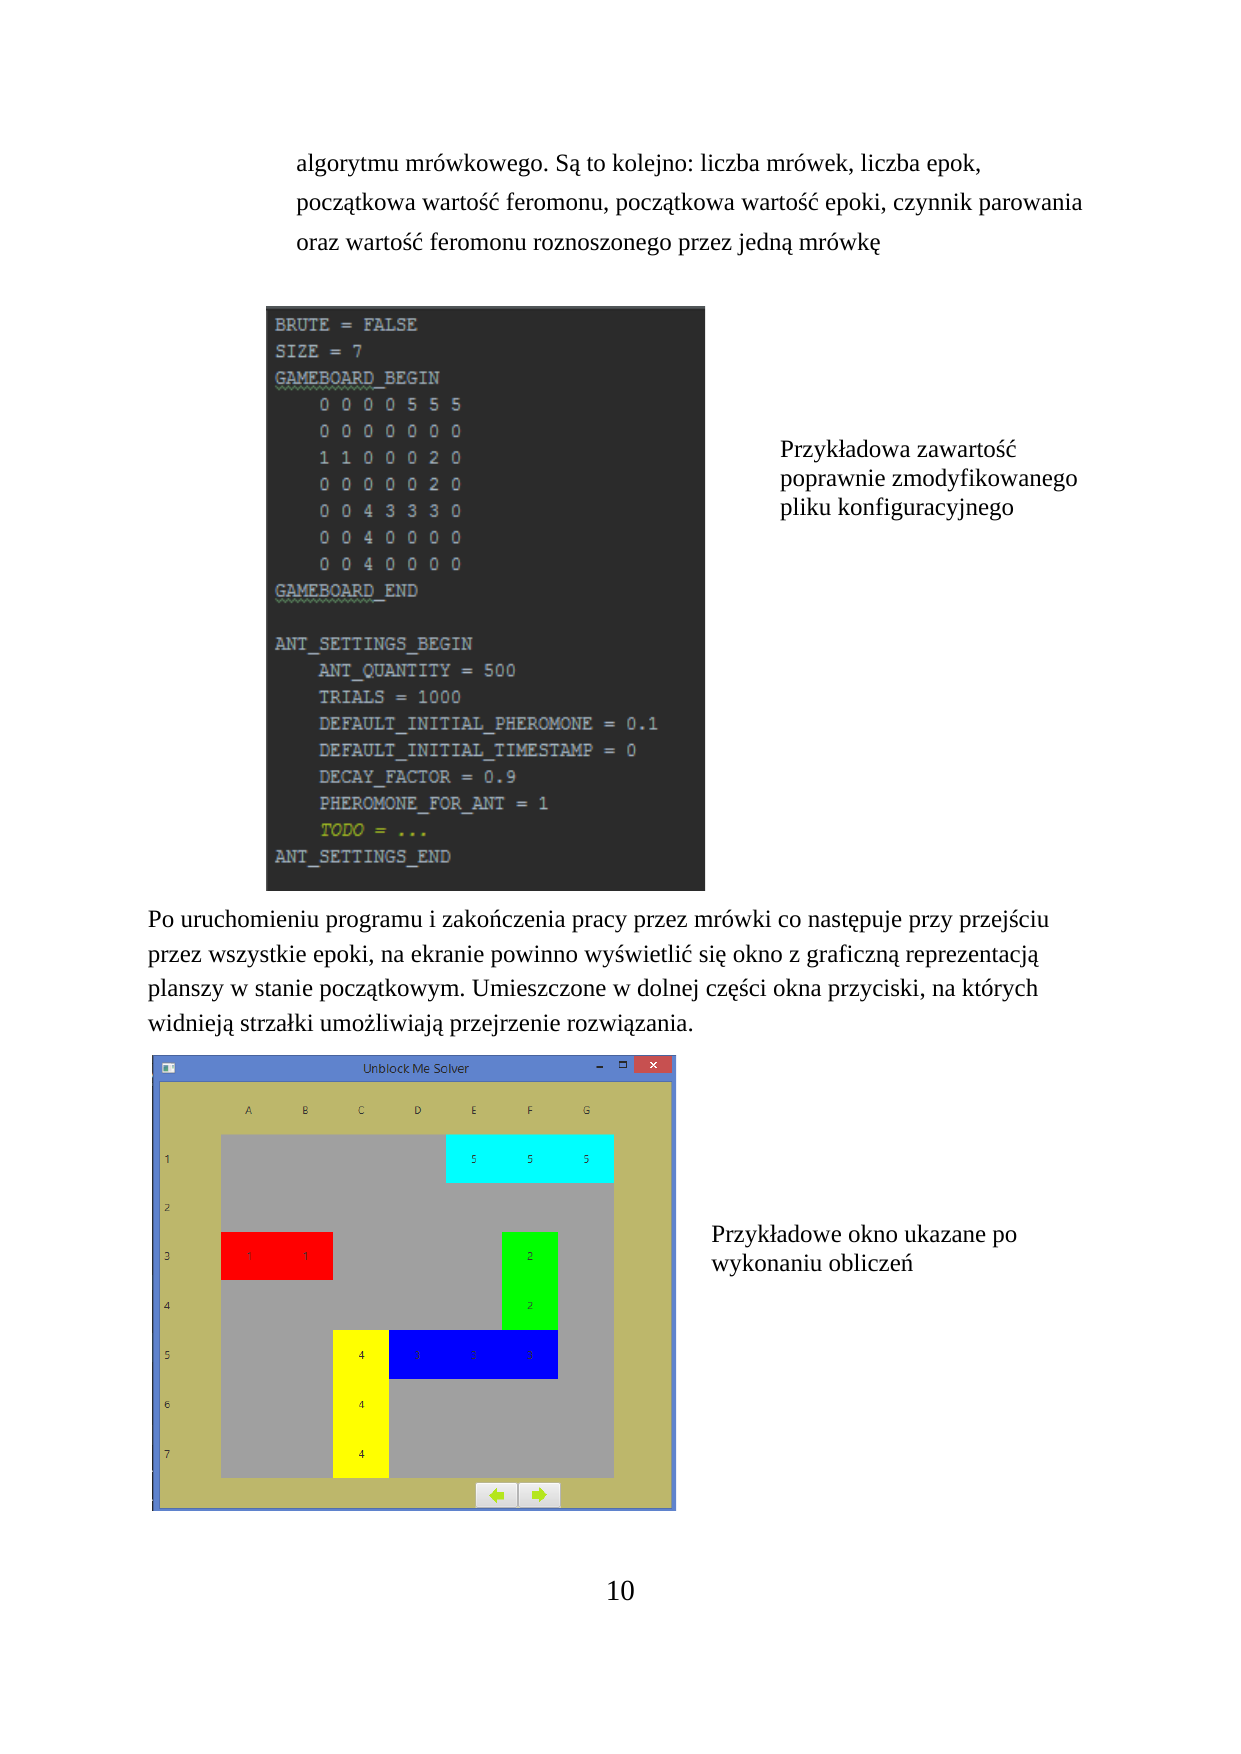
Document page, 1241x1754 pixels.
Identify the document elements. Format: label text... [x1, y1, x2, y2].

text Po uruchomieniu programu i zakończenia pracy przez mrówki co następuje przy przejściu przez wszystkie epoki, na ekranie powinno wyświetlić się okno z graficzną reprezentacją planszy w stanie początkowym. Umieszczone w dolnej części okna przyciski, na których widnieją strzałki umożliwiają przejrzenie rozwiązania. [148, 904, 1093, 1037]
picture [152, 1055, 677, 1511]
list algorytmu mrówkowego. Są to kolejno: liczba mrówek, liczba epok, początkowa wartość feromonu, początkowa wartość epoki, czynnik parowania oraz wartość feromonu roznoszonego przez jedną mrówkę [267, 148, 1093, 256]
picture [266, 306, 706, 891]
